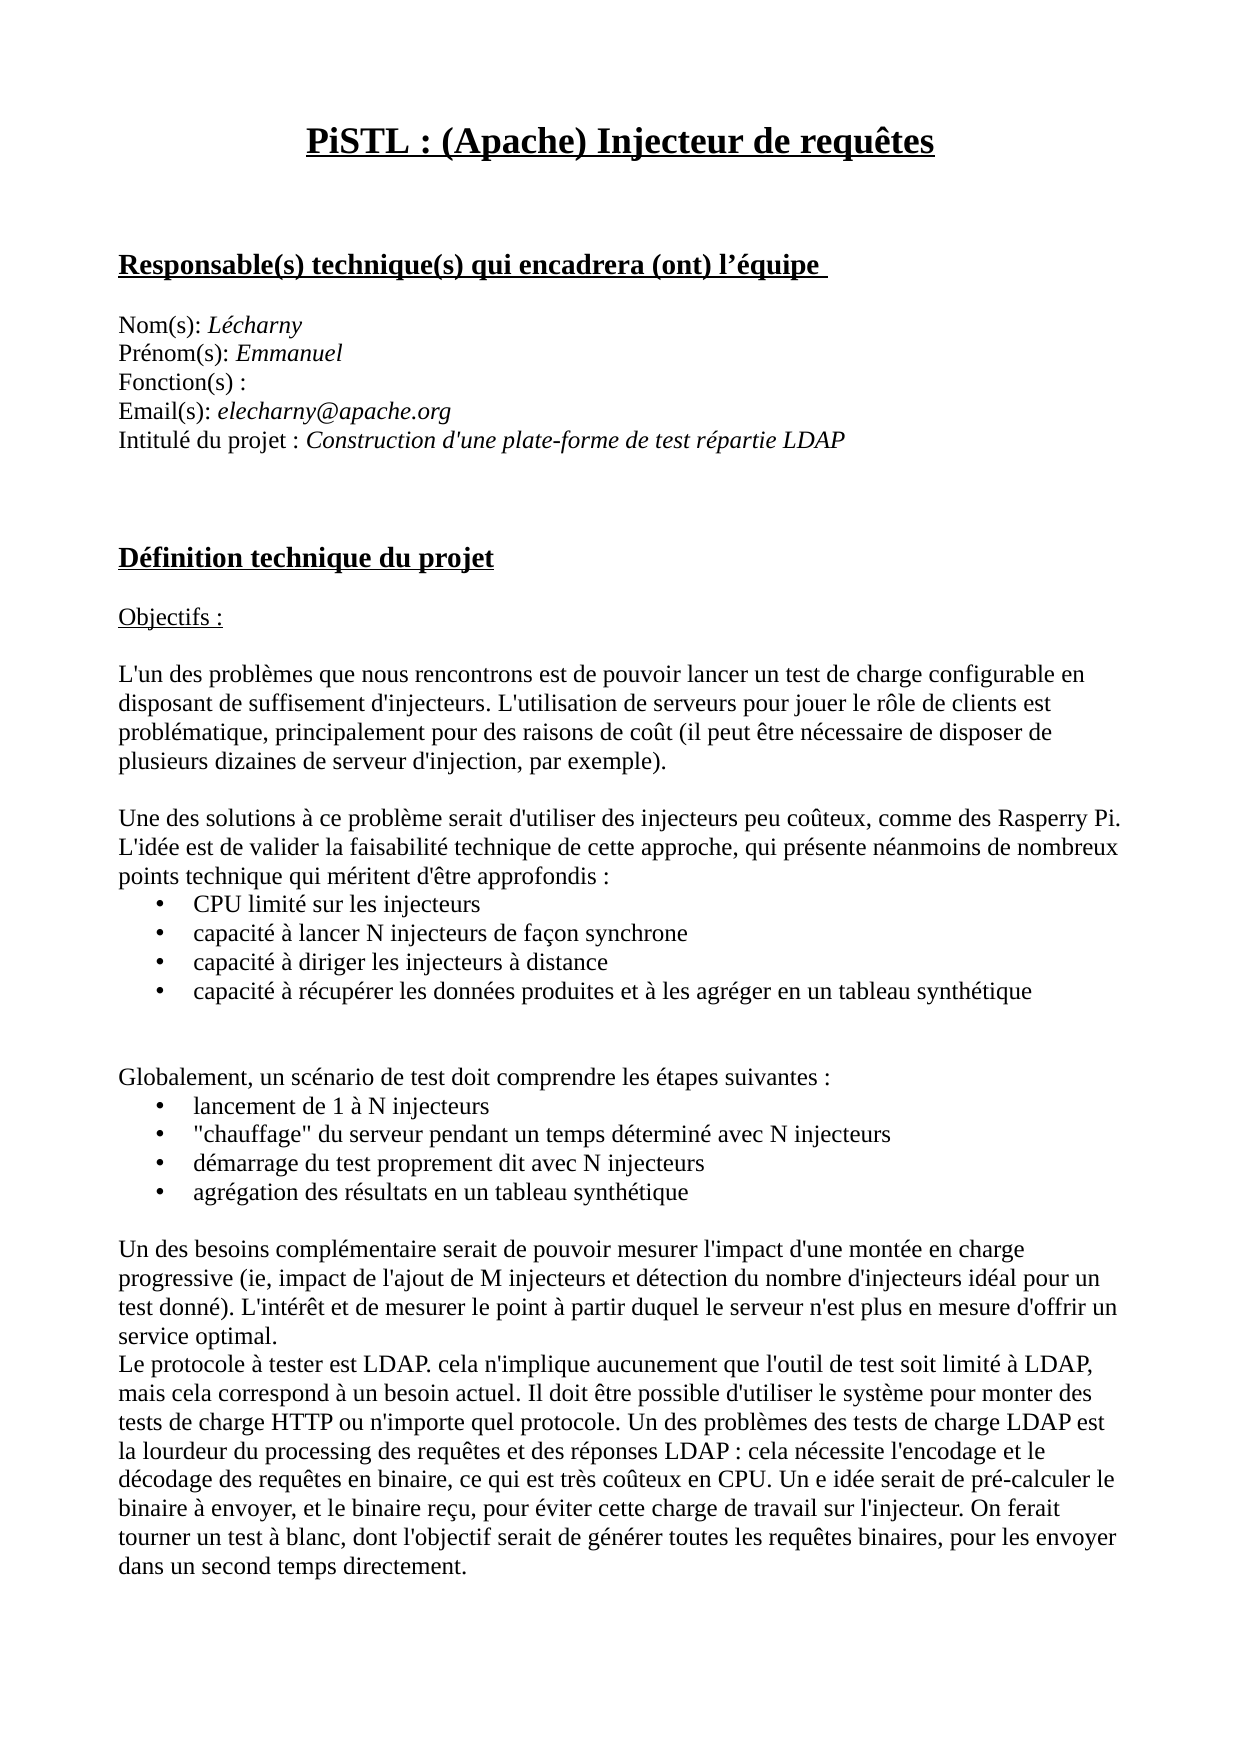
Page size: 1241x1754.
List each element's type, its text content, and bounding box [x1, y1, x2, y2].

text Intitulé du projet : Construction d'une plate-forme de test répartie LDAP [118, 425, 1122, 453]
text PiSTL : (Apache) Injecteur de requêtes [118, 118, 1122, 161]
list "chauffage" du serveur pendant un temps déterminé avec N injecteurs [156, 1119, 1122, 1148]
list capacité à récupérer les données produites et à les agréger en un tableau synthétique [156, 976, 1122, 1004]
text Une des solutions à ce problème serait d'utiliser des injecteurs peu coûteux, comme des Rasperry Pi. L'idée est de valider la faisabilité technique de cette approche, qui présente néanmoins de nombreux points technique qui méritent d'être approfondis : [118, 803, 1122, 889]
list lancement de 1 à N injecteurs [156, 1091, 1122, 1119]
text Email(s): elecharny@apache.org [118, 396, 1122, 425]
text Le protocole à tester est LDAP. cela n'implique aucunement que l'outil de test soit limité à LDAP, mais cela correspond à un besoin actuel. Il doit être possible d'utiliser le système pour monter des tests de charge HTTP ou n'importe quel protocole. Un des problèmes des tests de charge LDAP est la lourdeur du processing des requêtes et des réponses LDAP : cela nécessite l'encodage et le décodage des requêtes en binaire, ce qui est très coûteux en CPU. Un e idée serait de pré-calculer le binaire à envoyer, et le binaire reçu, pour éviter cette charge de travail sur l'injecteur. On ferait tourner un test à blanc, dont l'objectif serait de générer toutes les requêtes binaires, pour les envoyer dans un second temps directement. [118, 1349, 1122, 1579]
list capacité à diriger les injecteurs à distance [156, 947, 1122, 976]
text Globalement, un scénario de test doit comprendre les étapes suivantes : [118, 1062, 1122, 1091]
text Responsable(s) technique(s) qui encadrera (ont) l’équipe [118, 247, 1122, 281]
text L'un des problèmes que nous rencontrons est de pouvoir lancer un test de charge configurable en disposant de suffisement d'injecteurs. L'utilisation de serveurs pour jouer le rôle de clients est problématique, principalement pour des raisons de coût (il peut être nécessaire de disposer de plusieurs dizaines de serveur d'injection, par exemple). [118, 659, 1122, 774]
list démarrage du test proprement dit avec N injecteurs [156, 1148, 1122, 1177]
text Objectifs : [118, 602, 1122, 631]
list CPU limité sur les injecteurs [156, 889, 1122, 918]
list agrégation des résultats en un tableau synthétique [156, 1177, 1122, 1206]
text Un des besoins complémentaire serait de pouvoir mesurer l'impact d'une montée en charge progressive (ie, impact de l'ajout de M injecteurs et détection du nombre d'injecteurs idéal pour un test donné). L'intérêt et de mesurer le point à partir duquel le serveur n'est plus en mesure d'offrir un service optimal. [118, 1234, 1122, 1349]
text Définition technique du projet [118, 540, 1122, 573]
list capacité à lancer N injecteurs de façon synchrone [156, 918, 1122, 947]
text Fonction(s) : [118, 367, 1122, 396]
text Nom(s): Lécharny [118, 310, 1122, 338]
text Prénom(s): Emmanuel [118, 338, 1122, 367]
